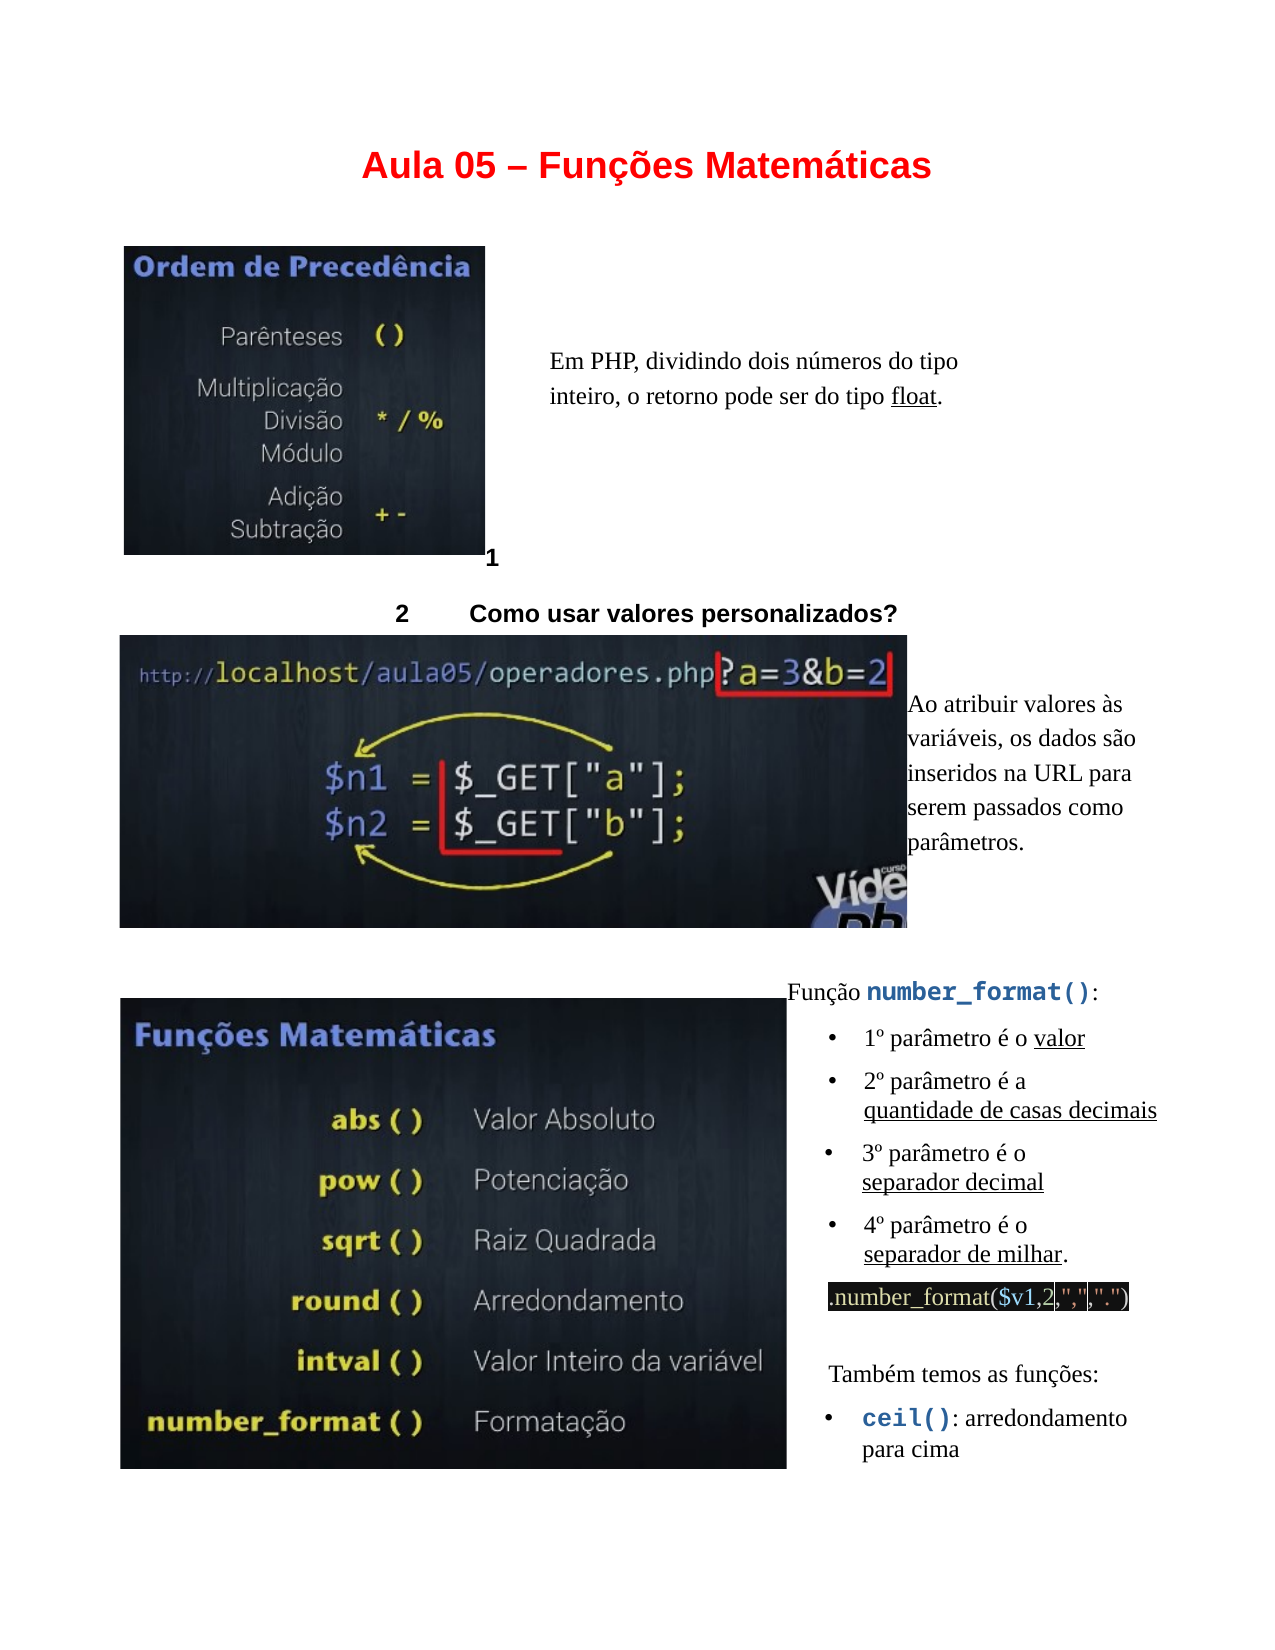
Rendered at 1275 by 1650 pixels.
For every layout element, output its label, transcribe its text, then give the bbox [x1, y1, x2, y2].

picture [120, 998, 787, 1469]
list 3º parâmetro é o separador decimal [787, 1138, 1175, 1196]
subtitle Como usar valores personalizados? [118, 598, 1175, 627]
text Ao atribuir valores às variáveis, os dados são inseridos na URL para serem passados como parâmetros. [908, 689, 1175, 856]
text Também temos as funções: [787, 1359, 1205, 1388]
picture [119, 635, 908, 928]
text Em PHP, dividindo dois números do tipo inteiro, o retorno pode ser do tipo float. [549, 346, 992, 410]
list 2º parâmetro é a quantidade de casas decimais [787, 1066, 1234, 1123]
list ceil(): arredondamento para cima [787, 1403, 1175, 1462]
picture [123, 246, 486, 555]
list 4º parâmetro é o separador de milhar. [787, 1210, 1193, 1268]
text .number_format($v1,2,",",".") [787, 1282, 1205, 1345]
subtitle Aula 05 – Funções Matemáticas [118, 143, 1175, 187]
text Função number_format(): [118, 974, 1193, 1008]
list 1º parâmetro é o valor [787, 1023, 1211, 1051]
